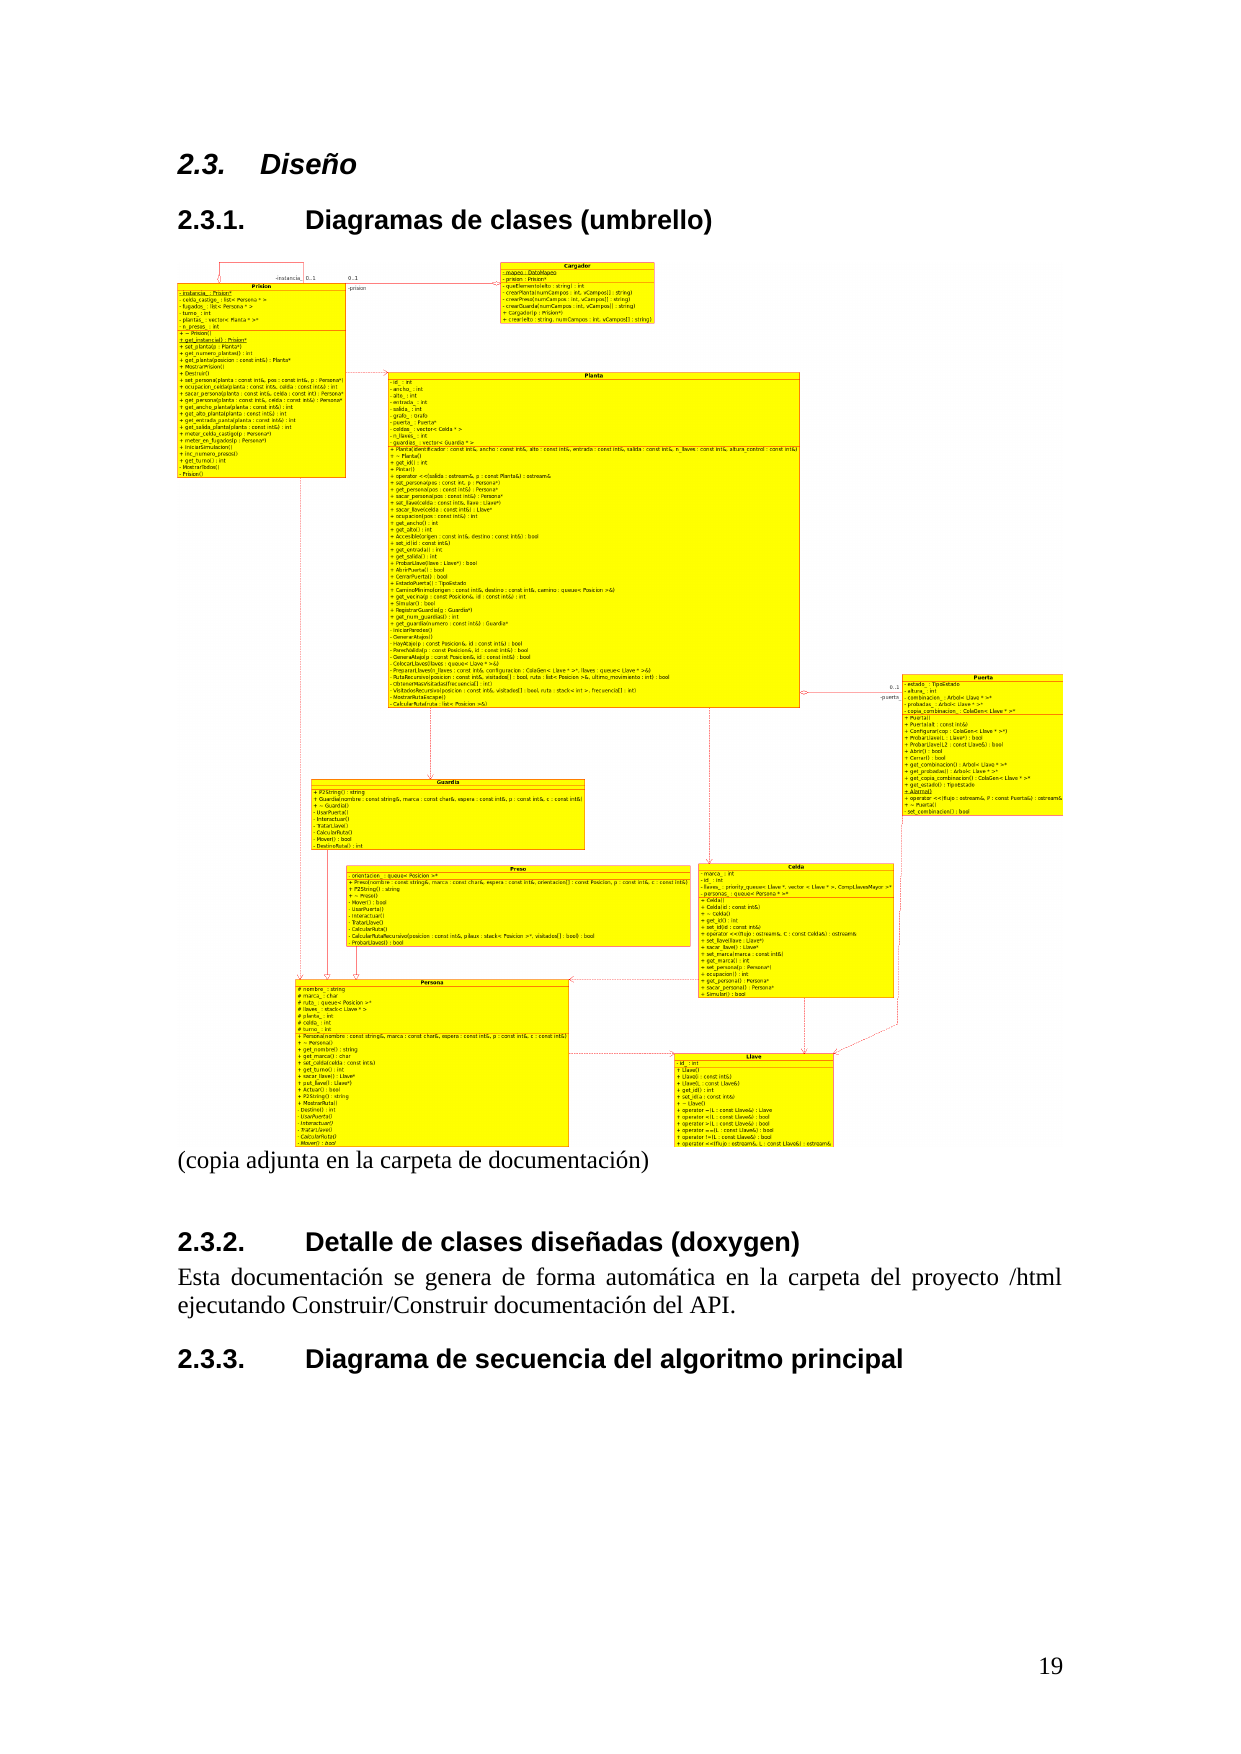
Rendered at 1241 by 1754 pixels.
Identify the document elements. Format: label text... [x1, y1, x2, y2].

text [177, 242, 1063, 262]
subtitle Detalle de clases diseñadas (doxygen) [177, 1227, 1063, 1257]
subtitle Diagramas de clases (umbrello) [177, 205, 1063, 236]
picture [177, 262, 1063, 1147]
text Esta documentación se genera de forma automática en la carpeta del proyecto /html ejecutando Construir/Construir documentación del API. [177, 1263, 1063, 1319]
text (copia adjunta en la carpeta de documentación) [177, 1147, 1063, 1174]
subtitle Diseño [177, 148, 1063, 180]
subtitle Diagrama de secuencia del algoritmo principal [177, 1344, 1063, 1374]
